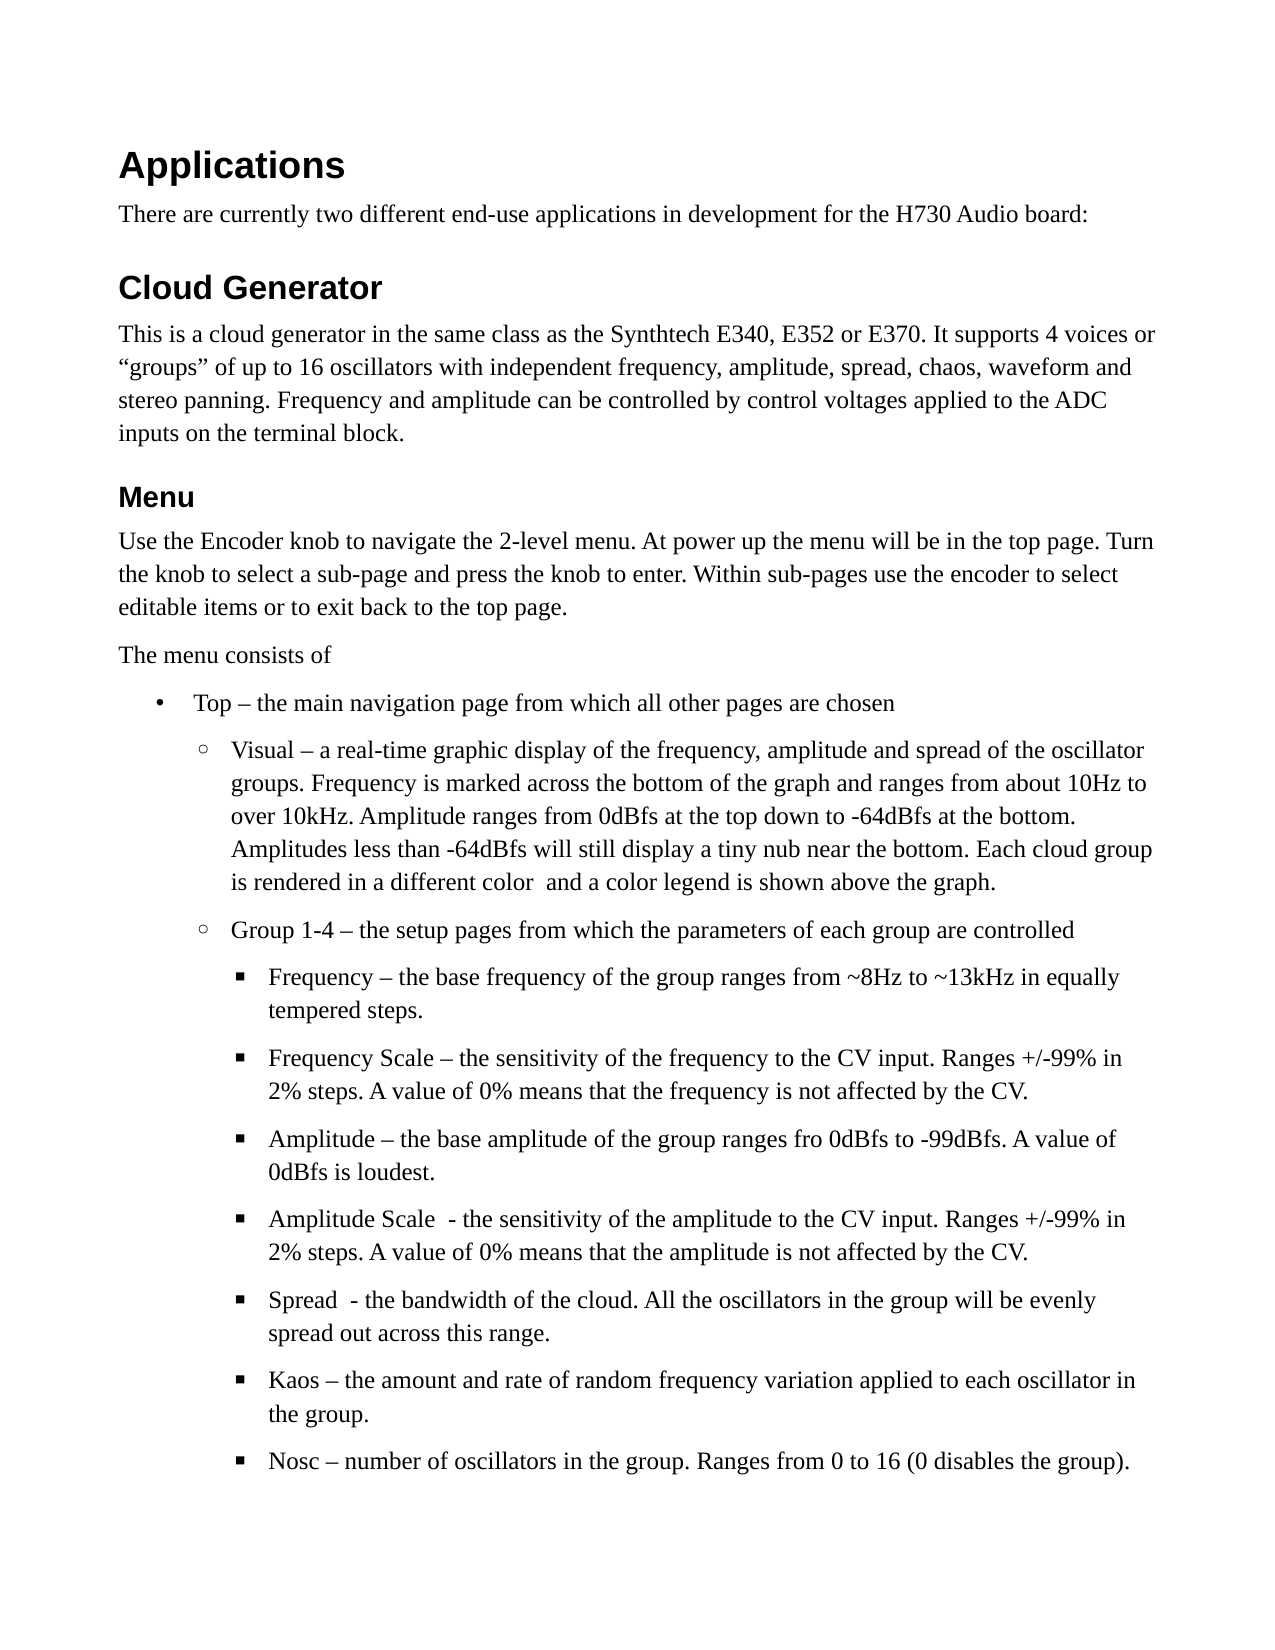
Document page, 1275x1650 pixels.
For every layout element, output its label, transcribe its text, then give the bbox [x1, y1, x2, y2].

text The menu consists of [118, 640, 1157, 669]
list Group 1-4 – the setup pages from which the parameters of each group are controlled [193, 915, 1157, 944]
list Spread - the bandwidth of the cloud. All the oscillators in the group will be evenly spread out across this range. [231, 1285, 1157, 1347]
list Nosc – number of oscillators in the group. Ranges from 0 to 16 (0 disables the group). [231, 1446, 1157, 1475]
list Visual – a real-time graphic display of the frequency, amplitude and spread of the oscillator groups. Frequency is marked across the bottom of the graph and ranges from about 10Hz to over 10kHz. Amplitude ranges from 0dBfs at the top down to -64dBfs at the bottom. Amplitudes less than -64dBfs will still display a tiny nub near the bottom. Each cloud group is rendered in a different color and a color legend is shown above the graph. [193, 735, 1157, 896]
list Top – the main navigation page from which all other pages are chosen [156, 688, 1157, 716]
subtitle Menu [118, 480, 1157, 514]
list Amplitude – the base amplitude of the group ranges fro 0dBfs to -99dBfs. A value of 0dBfs is loudest. [231, 1124, 1157, 1186]
list Frequency Scale – the sensitivity of the frequency to the CV input. Ranges +/-99% in 2% steps. A value of 0% means that the frequency is not affected by the CV. [231, 1043, 1157, 1105]
subtitle Cloud Generator [118, 268, 1157, 306]
text This is a cloud generator in the same class as the Synthtech E340, E352 or E370. It supports 4 voices or “groups” of up to 16 oscillators with independent frequency, amplitude, spread, chaos, waveform and stereo panning. Frequency and amplitude can be controlled by control voltages applied to the ADC inputs on the terminal block. [118, 319, 1157, 447]
list Frequency – the base frequency of the group ranges from ~8Hz to ~13kHz in equally tempered steps. [231, 962, 1157, 1024]
text Use the Encoder knob to navigate the 2-level menu. At power up the menu will be in the top page. Turn the knob to select a sub-page and press the knob to enter. Within sub-pages use the encoder to select editable items or to exit back to the top page. [118, 526, 1157, 621]
subtitle Applications [118, 143, 1157, 187]
list Amplitude Scale - the sensitivity of the amplitude to the CV input. Ranges +/-99% in 2% steps. A value of 0% means that the amplitude is not affected by the CV. [231, 1204, 1157, 1266]
text There are currently two different end-use applications in development for the H730 Audio board: [118, 199, 1157, 228]
list Kaos – the amount and rate of random frequency variation applied to each oscillator in the group. [231, 1366, 1157, 1427]
